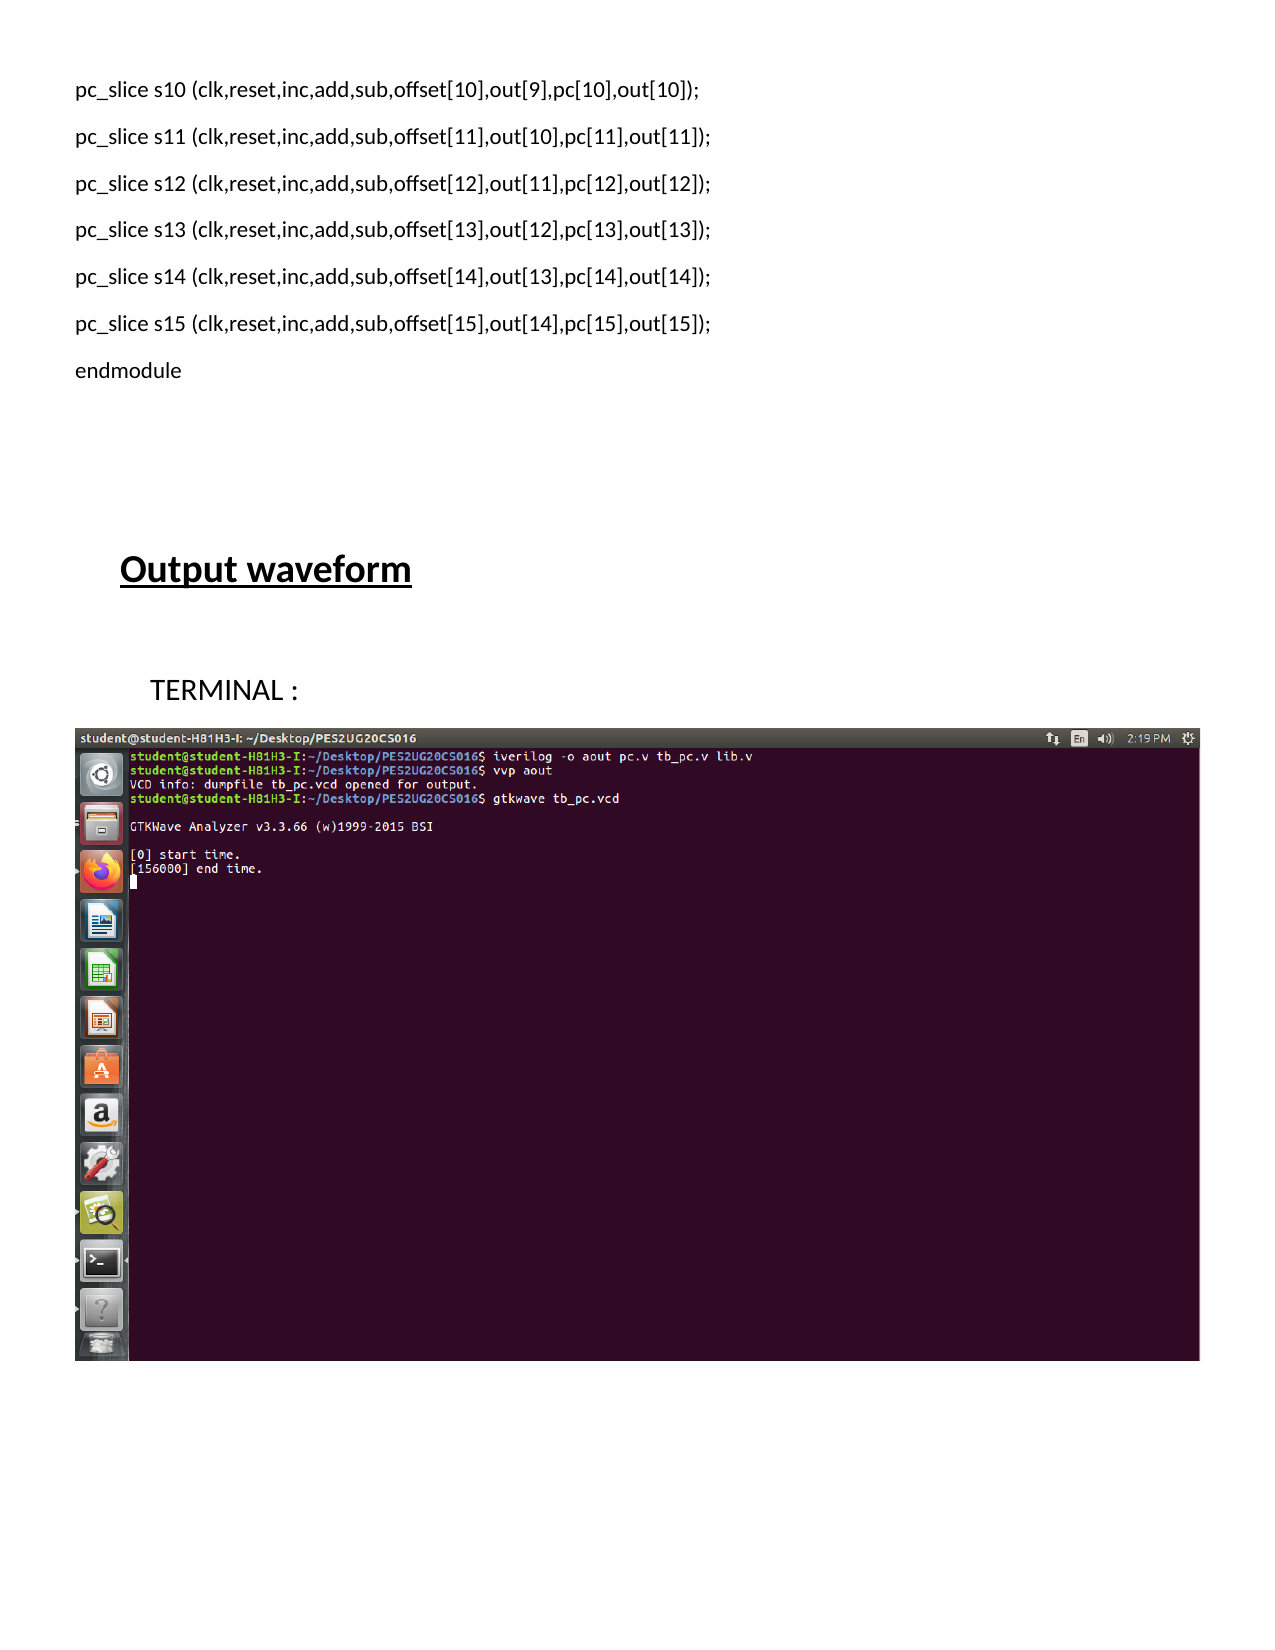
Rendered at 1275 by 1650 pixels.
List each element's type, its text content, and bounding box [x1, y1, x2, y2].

text TERMINAL : [75, 670, 1200, 708]
text pc_slice s13 (clk,reset,inc,add,sub,offset[13],out[12],pc[13],out[13]); [75, 216, 1200, 244]
text pc_slice s15 (clk,reset,inc,add,sub,offset[15],out[14],pc[15],out[15]); [75, 309, 1200, 337]
text pc_slice s14 (clk,reset,inc,add,sub,offset[14],out[13],pc[14],out[14]); [75, 262, 1200, 291]
text Output waveform [75, 544, 1200, 592]
text pc_slice s11 (clk,reset,inc,add,sub,offset[11],out[10],pc[11],out[11]); [75, 122, 1200, 150]
picture [75, 728, 1200, 1361]
text pc_slice s10 (clk,reset,inc,add,sub,offset[10],out[9],pc[10],out[10]); [75, 75, 1200, 103]
text pc_slice s12 (clk,reset,inc,add,sub,offset[12],out[11],pc[12],out[12]); [75, 169, 1200, 197]
text endmodule [75, 356, 1200, 384]
